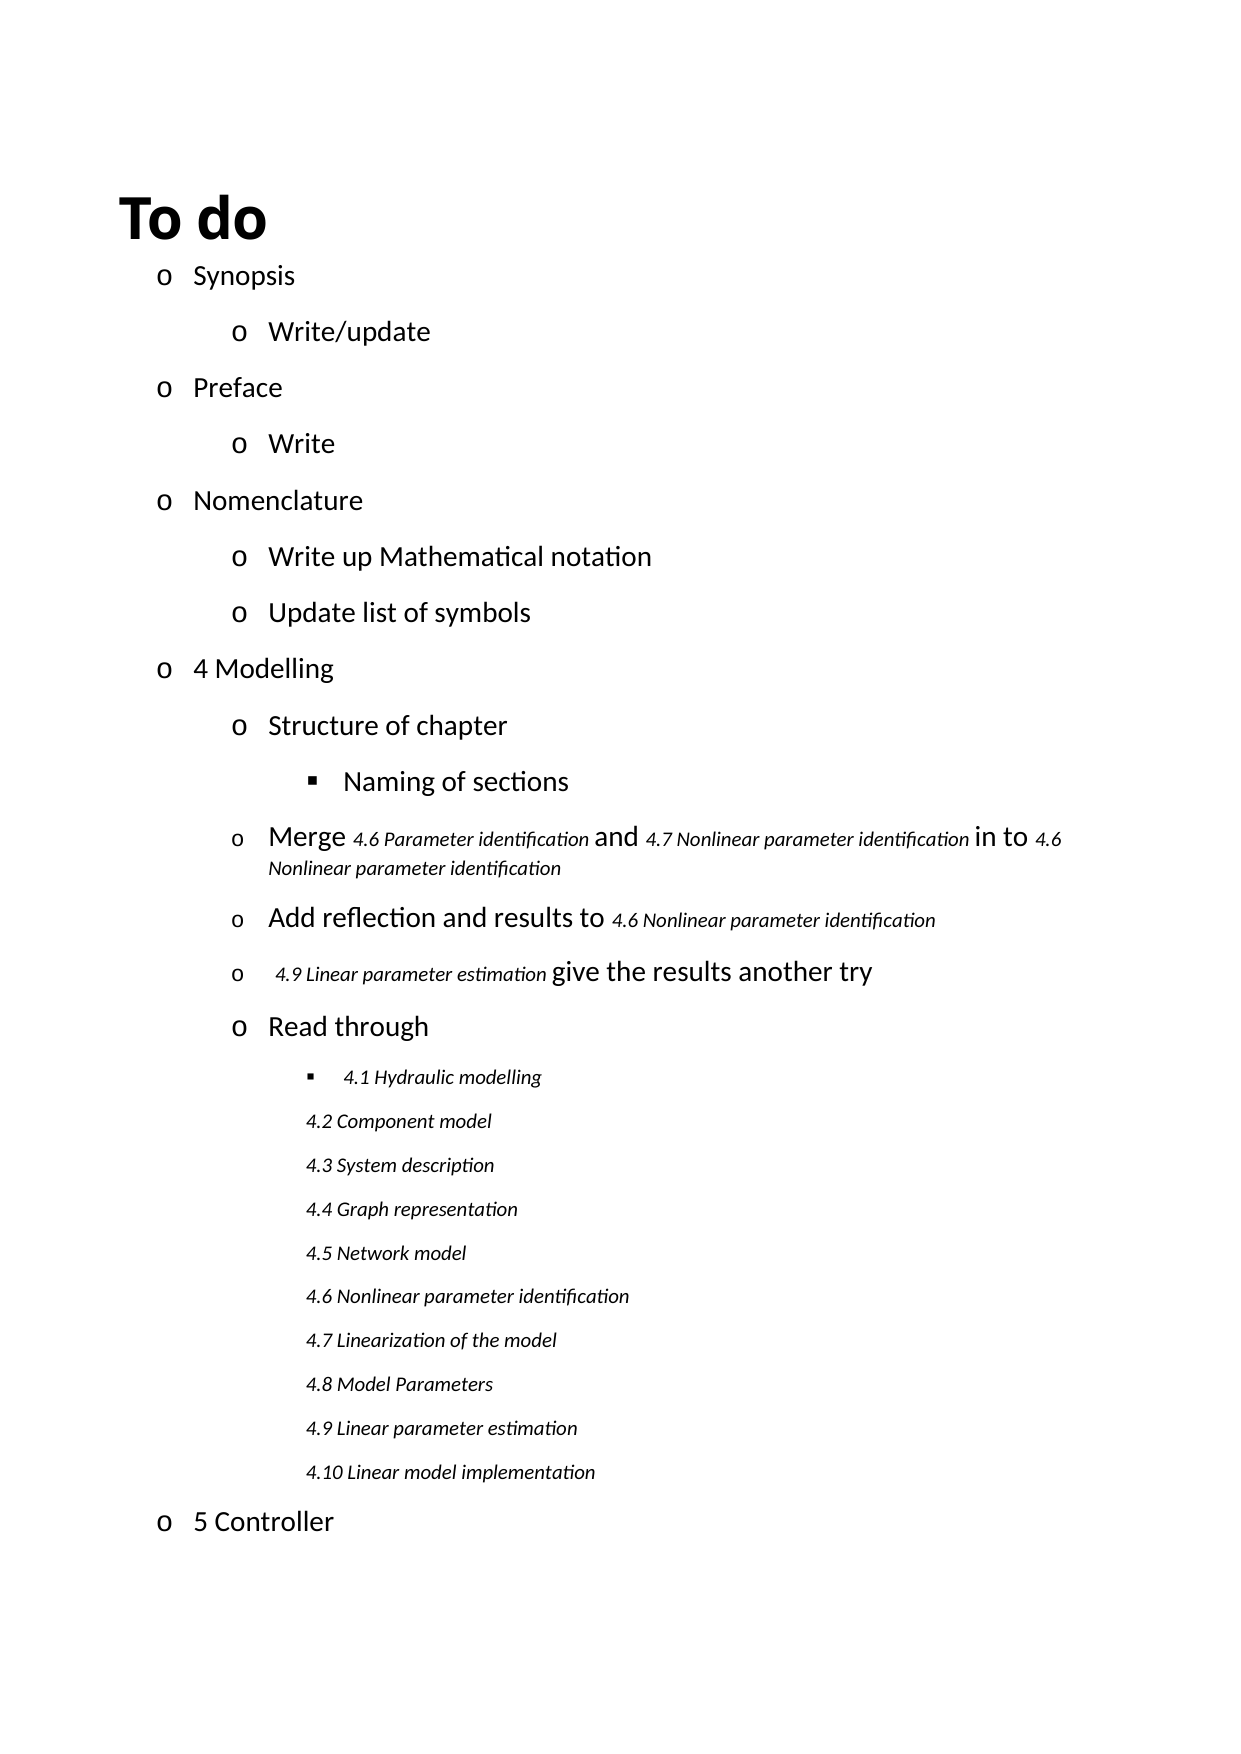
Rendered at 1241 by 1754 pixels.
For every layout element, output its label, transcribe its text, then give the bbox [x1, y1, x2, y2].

text 4.8 Model Parameters [306, 1371, 1122, 1397]
list 4.9 Linear parameter estimation give the results another try [231, 953, 1122, 989]
text 4.10 Linear model implementation [306, 1459, 1122, 1484]
text 4.7 Linearization of the model [306, 1328, 1122, 1353]
text 4.4 Graph representation [306, 1196, 1122, 1221]
text 4.5 Network model [306, 1240, 1122, 1265]
title To do [118, 177, 1122, 257]
list 5 Controller [156, 1503, 1122, 1540]
list Preface [156, 369, 1122, 406]
list Read through [231, 1008, 1122, 1045]
text 4.9 Linear parameter estimation [306, 1415, 1122, 1441]
list Naming of sections [306, 763, 1122, 798]
list Write up Mathematical notation [231, 538, 1122, 575]
list Update list of symbols [231, 594, 1122, 631]
list Structure of chapter [231, 707, 1122, 744]
list Write [231, 425, 1122, 462]
list Write/update [231, 313, 1122, 350]
list Add reflection and results to 4.6 Nonlinear parameter identification [231, 899, 1122, 934]
list Nomenclature [156, 482, 1122, 519]
list Merge 4.6 Parameter identification and 4.7 Nonlinear parameter identification in to 4.6 Nonlinear parameter identification [231, 818, 1122, 880]
text 4.3 System description [306, 1152, 1122, 1178]
list 4.1 Hydraulic modelling [306, 1064, 1122, 1090]
list Synopsis [156, 257, 1122, 294]
text 4.2 Component model [306, 1108, 1122, 1134]
text 4.6 Nonlinear parameter identification [306, 1284, 1122, 1309]
list 4 Modelling [156, 650, 1122, 687]
